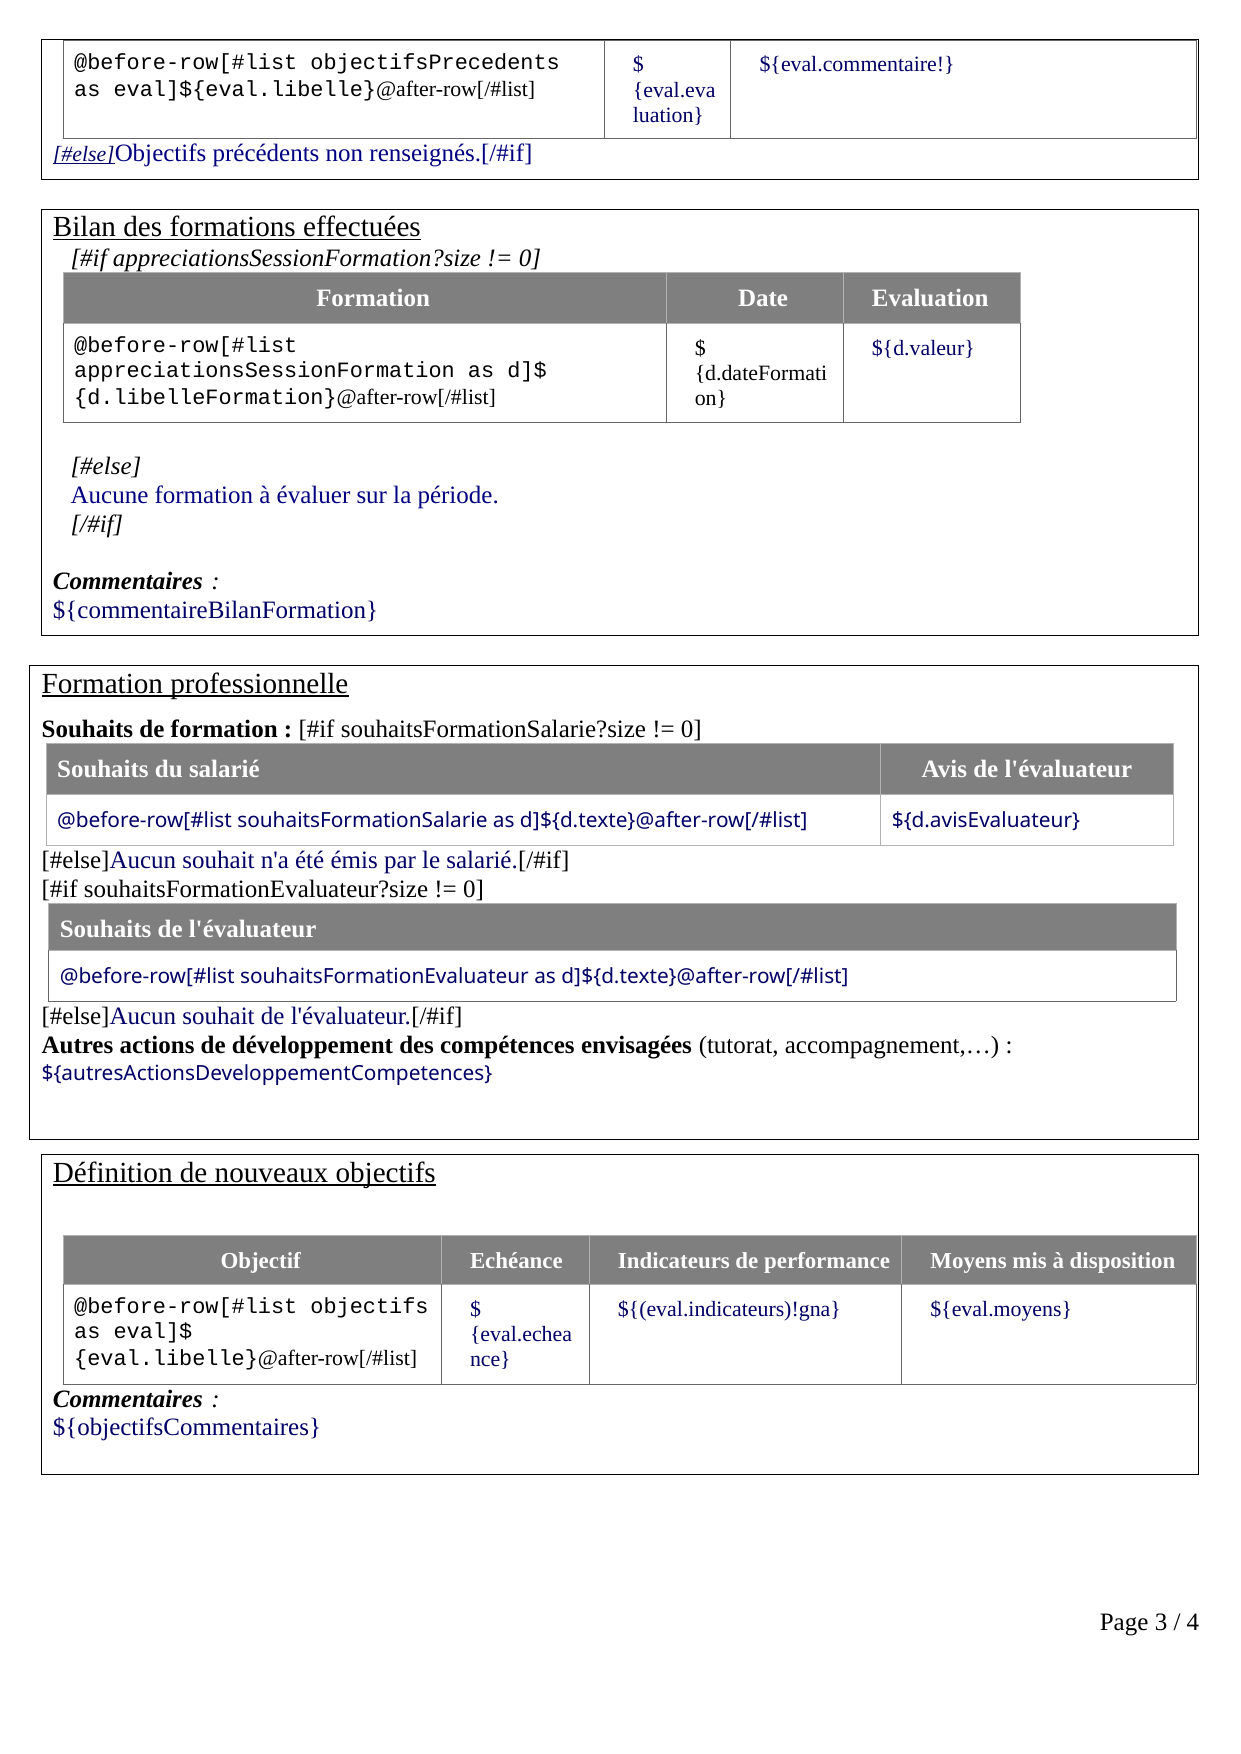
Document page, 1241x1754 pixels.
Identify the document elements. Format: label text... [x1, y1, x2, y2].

table_header Souhaits de l'évaluateur [49, 904, 1176, 950]
table_cell ${(eval.indicateurs)!gna} [590, 1285, 901, 1383]
table_cell @before-row[#list objectifs as eval]${eval.libelle}@after-row[/#list] [64, 1285, 441, 1383]
table_header Objectif [64, 1236, 441, 1284]
table_header Indicateurs de performance [590, 1236, 901, 1284]
table_header Evaluation [844, 273, 1020, 323]
table_cell ${d.avisEvaluateur} [881, 795, 1173, 845]
table_header Définition de nouveaux objectifs Commentaires : ${objectifsCommentaires} [42, 1155, 1198, 1473]
table_cell @before-row[#list souhaitsFormationSalarie as d]${d.texte}@after-row[/#list] [47, 795, 880, 845]
table_header Avis de l'évaluateur [881, 744, 1173, 794]
table_header Moyens mis à disposition [902, 1236, 1196, 1284]
table_header Date [667, 273, 843, 323]
table_cell ${eval.moyens} [902, 1285, 1196, 1383]
table_cell @before-row[#list souhaitsFormationEvaluateur as d]${d.texte}@after-row[/#list] [49, 951, 1176, 1001]
table_cell ${d.dateFormation} [667, 324, 843, 422]
table_cell ${eval.evaluation} [605, 41, 730, 138]
table_cell ${d.valeur} [844, 324, 1020, 422]
table_header Bilan des formations effectuées [#if appreciationsSessionFormation?size != 0] [#else] Aucune formation à évaluer sur la période. [/#if] Commentaires : ${commentaireBilanFormation} [42, 210, 1198, 635]
table_header Formation [64, 273, 666, 323]
table_header Formation professionnelle Souhaits de formation : [#if souhaitsFormationSalarie?size != 0] [#else]Aucun souhait n'a été émis par le salarié.[/#if] [#if souhaitsFormationEvaluateur?size != 0] [#else]Aucun souhait de l'évaluateur.[/#if] Autres actions de développement des compétences envisagées (tutorat, accompagnement,…) : ${autresActionsDeveloppementCompetences} [30, 666, 1198, 1139]
table_header Echéance [442, 1236, 589, 1284]
table_cell @before-row[#list appreciationsSessionFormation as d]${d.libelleFormation}@after-row[/#list] [64, 324, 666, 422]
table_cell ${eval.commentaire!} [731, 41, 1196, 138]
table_cell ${eval.echeance} [442, 1285, 589, 1383]
table_header Souhaits du salarié [47, 744, 880, 794]
table_cell @before-row[#list objectifsPrecedents as eval]${eval.libelle}@after-row[/#list] [64, 41, 604, 138]
table_header [#else]Objectifs précédents non renseignés.[/#if] [42, 40, 1198, 179]
